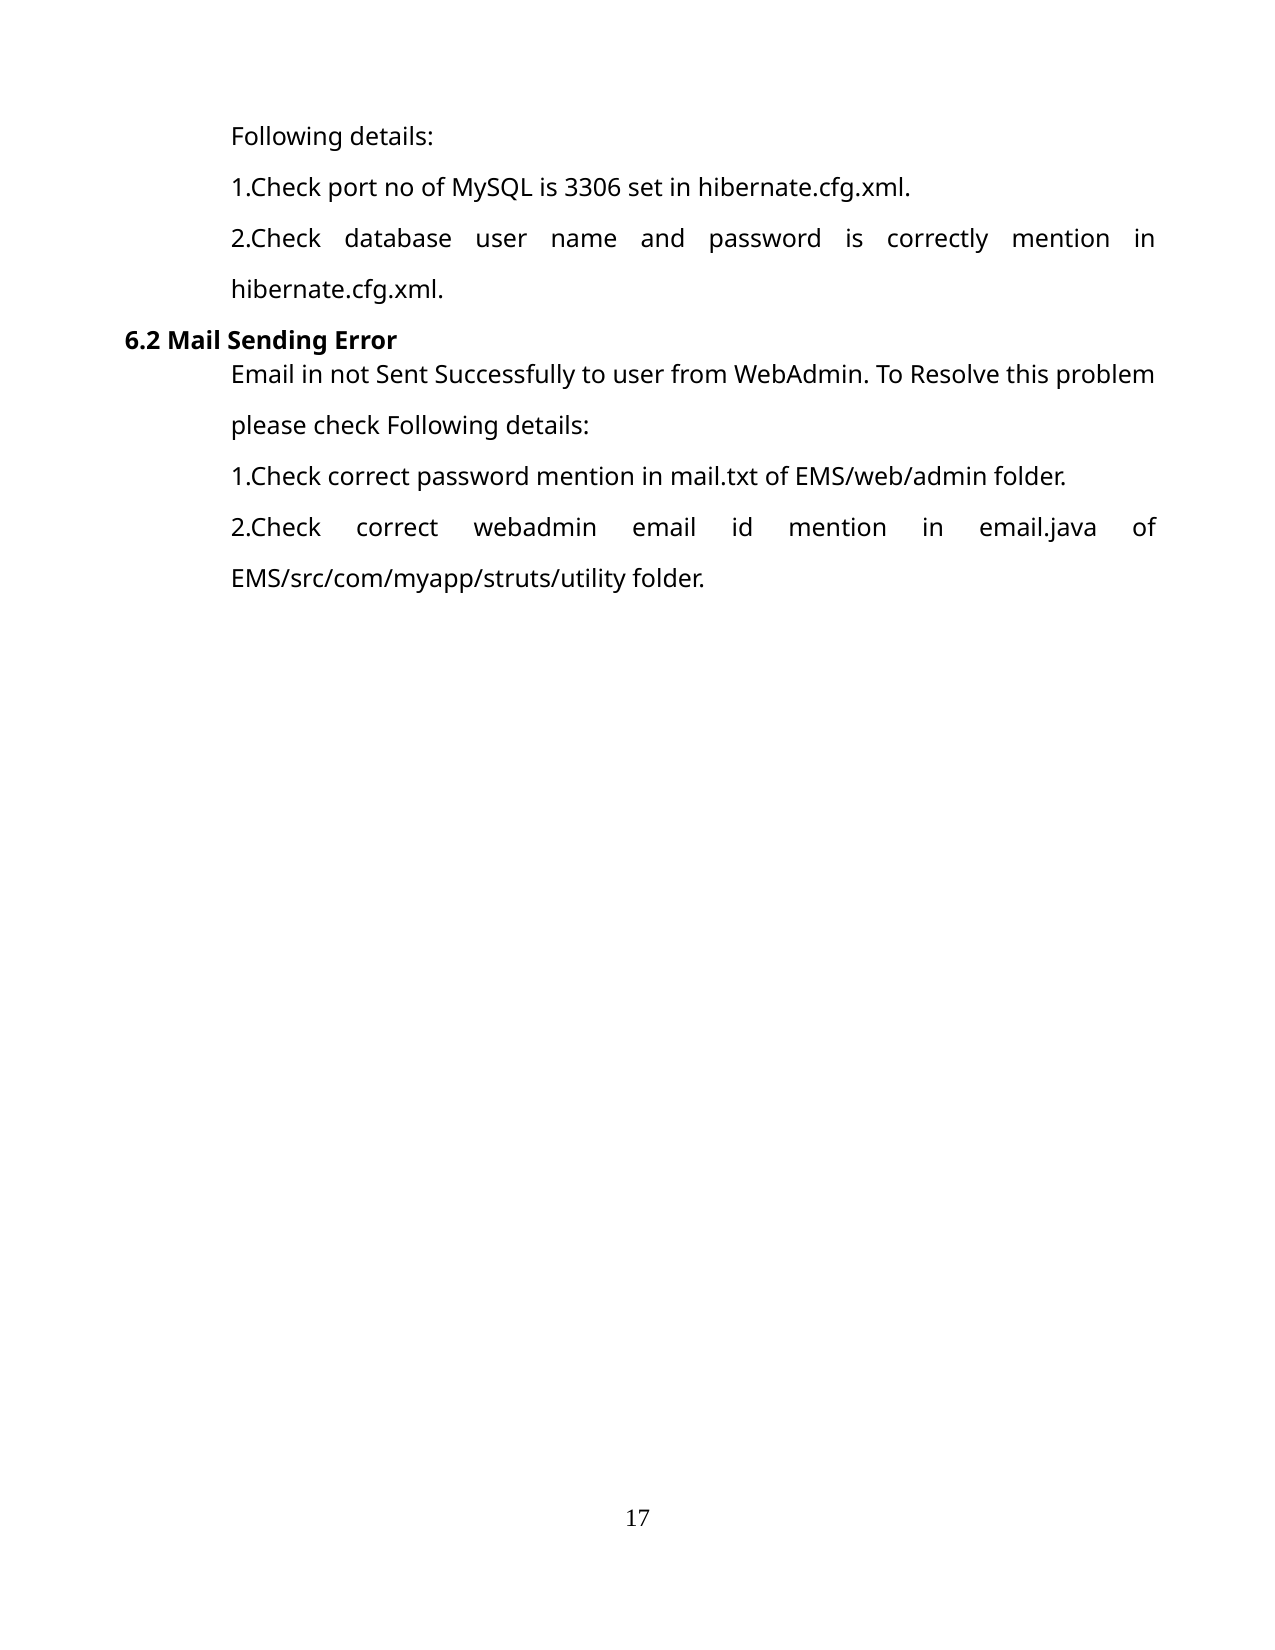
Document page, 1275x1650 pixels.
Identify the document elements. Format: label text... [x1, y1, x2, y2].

text 2.Check correct webadmin email id mention in email.java of EMS/src/com/myapp/struts/utility folder. [231, 509, 1157, 594]
text 1.Check port no of MySQL is 3306 set in hibernate.cfg.xml. [231, 169, 1157, 203]
text 1.Check correct password mention in mail.txt of EMS/web/admin folder. [231, 458, 1157, 492]
text 2.Check database user name and password is correctly mention in hibernate.cfg.xml. [231, 220, 1157, 305]
text 6.2 Mail Sending Error [118, 322, 1157, 356]
text Following details: [231, 118, 1157, 152]
text Email in not Sent Successfully to user from WebAdmin. To Resolve this problem please check Following details: [231, 356, 1157, 441]
